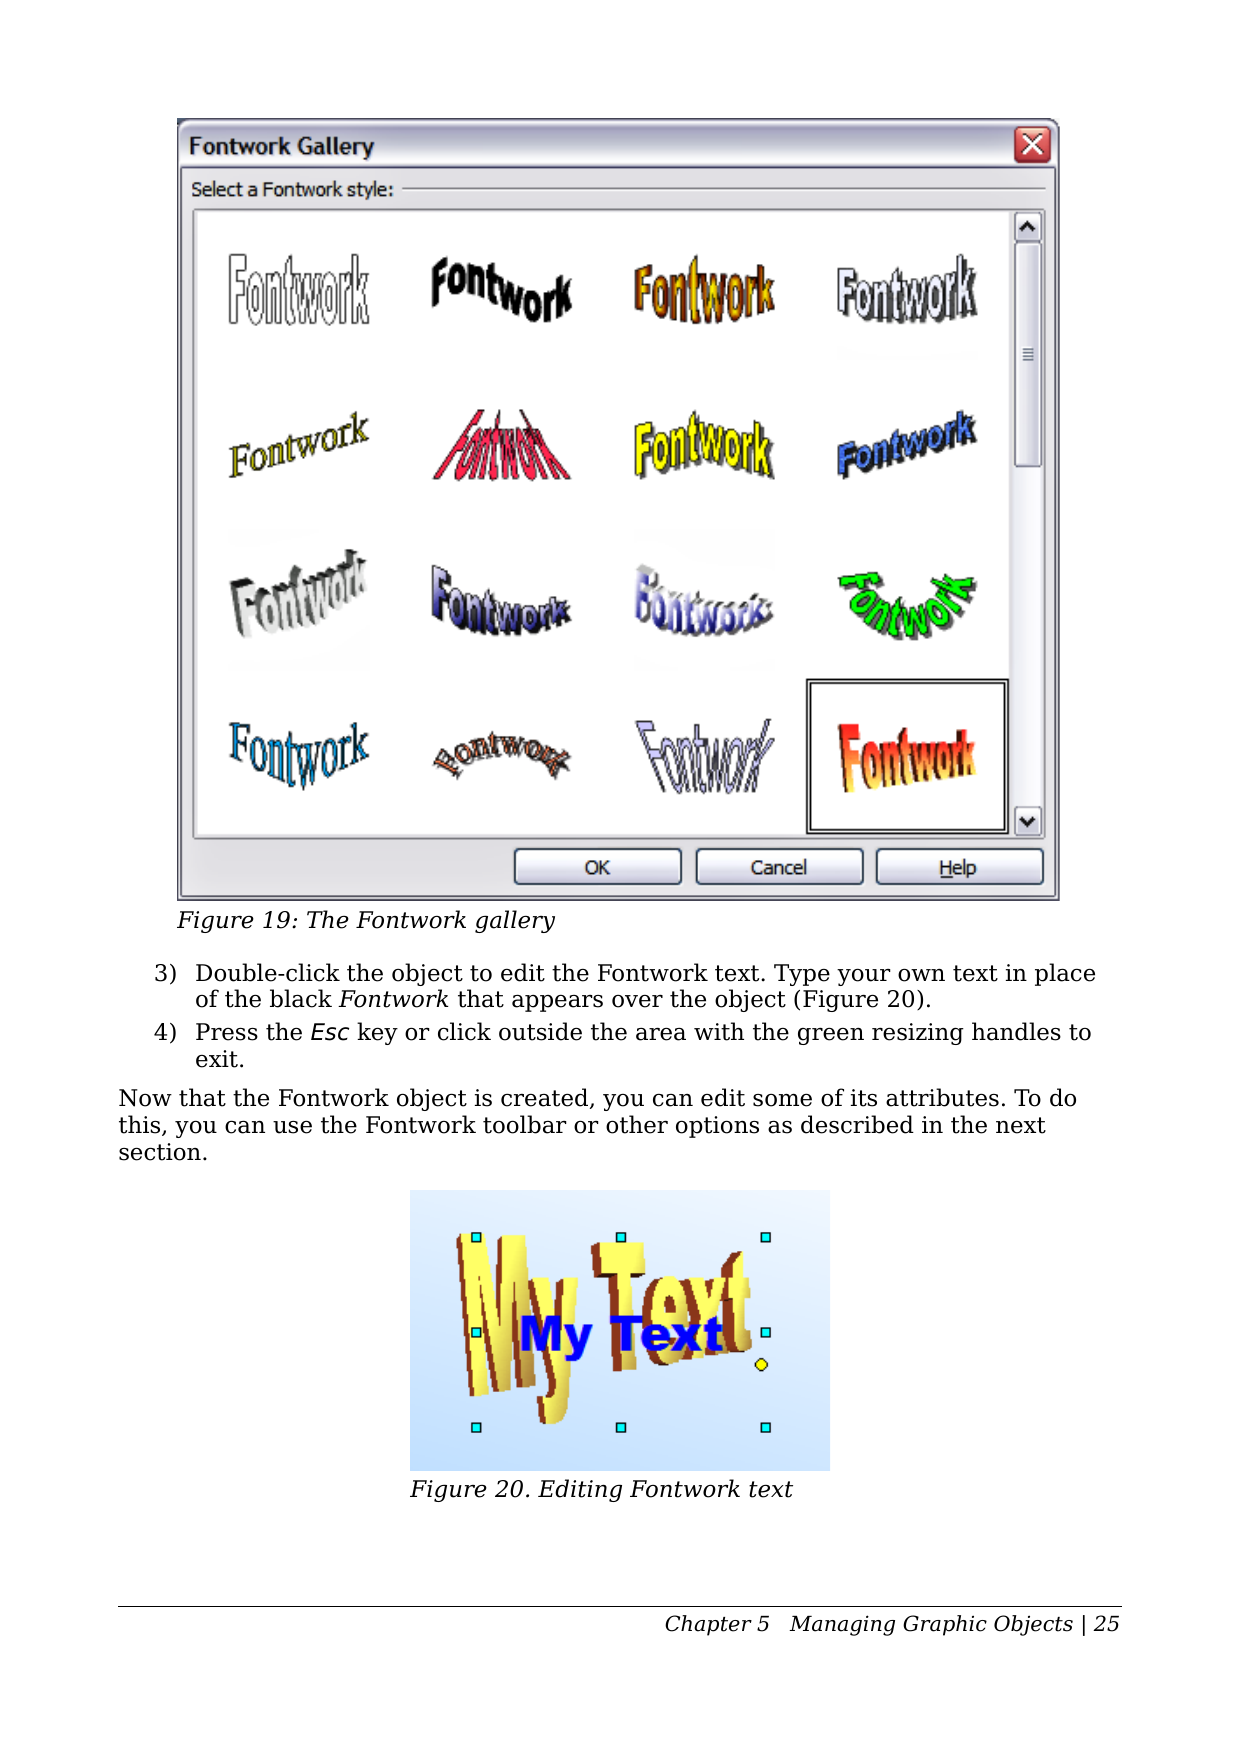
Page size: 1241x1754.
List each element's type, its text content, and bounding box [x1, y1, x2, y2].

text Figure 19: The Fontwork gallery [177, 907, 1063, 934]
text Figure 20. Editing Fontwork text [410, 1477, 830, 1503]
picture [410, 1190, 830, 1471]
picture [177, 118, 1060, 901]
list Press the Esc key or click outside the area with the green resizing handles to exit. [177, 1019, 1122, 1073]
list Double-click the object to edit the Fontwork text. Type your own text in place of the black Fontwork that appears over the object (Figure 20). [177, 960, 1122, 1013]
text Now that the Fontwork object is created, you can edit some of its attributes. To do this, you can use the Fontwork toolbar or other options as described in the next section. [118, 1085, 1122, 1165]
